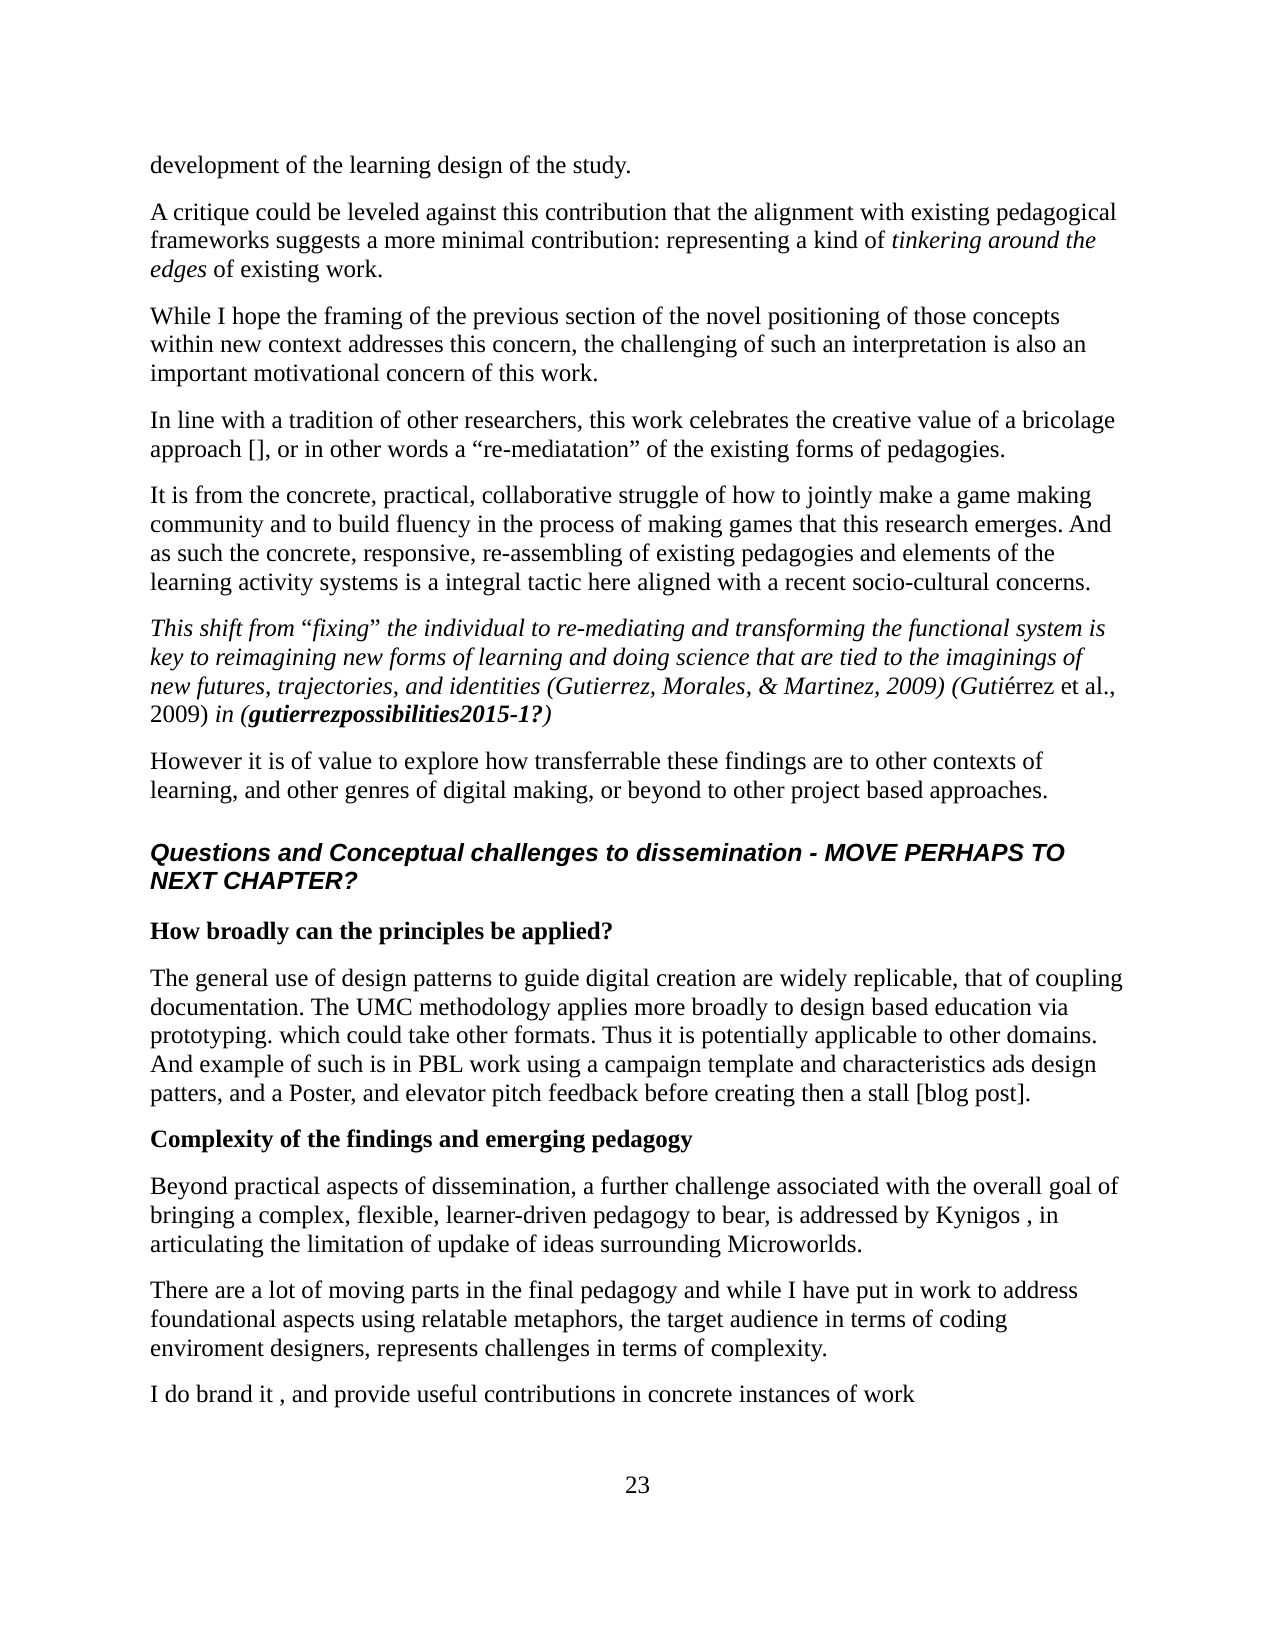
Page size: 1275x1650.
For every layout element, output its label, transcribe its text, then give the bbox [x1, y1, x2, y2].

text There are a lot of moving parts in the final pedagogy and while I have put in work to address foundational aspects using relatable metaphors, the target audience in terms of coding enviroment designers, represents challenges in terms of complexity. [150, 1275, 1125, 1362]
text The general use of design patterns to guide digital creation are widely replicable, that of coupling documentation. The UMC methodology applies more broadly to design based education via prototyping. which could take other formats. Thus it is potentially applicable to other domains. And example of such is in PBL work using a campaign template and characteristics ads design patters, and a Poster, and elevator pitch feedback before creating then a stall [blog post]. [150, 963, 1125, 1107]
subtitle Questions and Conceptual challenges to dissemination - MOVE PERHAPS TO NEXT CHAPTER? [150, 838, 1125, 895]
text How broadly can the principles be applied? [150, 916, 1125, 945]
text In line with a tradition of other researchers, this work celebrates the creative value of a bricolage approach [], or in other words a “re-mediatation” of the existing forms of pedagogies. [150, 405, 1125, 462]
text However it is of value to explore how transferrable these findings are to other contexts of learning, and other genres of digital making, or beyond to other project based approaches. [150, 746, 1125, 804]
text I do brand it , and provide useful contributions in concrete instances of work [150, 1379, 1125, 1408]
text A critique could be leveled against this contribution that the alignment with existing pedagogical frameworks suggests a more minimal contribution: representing a kind of tinkering around the edges of existing work. [150, 197, 1125, 283]
text While I hope the framing of the previous section of the novel positioning of those concepts within new context addresses this concern, the challenging of such an interpretation is also an important motivational concern of this work. [150, 301, 1125, 387]
text Beyond practical aspects of dissemination, a further challenge associated with the overall goal of bringing a complex, flexible, learner-driven pedagogy to bear, is addressed by Kynigos , in articulating the limitation of updake of ideas surrounding Microworlds. [150, 1171, 1125, 1257]
text This shift from “fixing” the individual to re-mediating and transforming the functional system is key to reimagining new forms of learning and doing science that are tied to the imaginings of new futures, trajectories, and identities (Gutierrez, Morales, & Martinez, 2009) (Gutiérrez et al., 2009) in (gutierrezpossibilities2015-1?) [150, 613, 1125, 728]
text development of the learning design of the study. [150, 150, 1125, 179]
text Complexity of the findings and emerging pedagogy [150, 1124, 1125, 1153]
text It is from the concrete, practical, collaborative struggle of how to jointly make a game making community and to build fluency in the process of making games that this research emerges. And as such the concrete, responsive, re-assembling of existing pedagogies and elements of the learning activity systems is a integral tactic here aligned with a recent socio-cultural concerns. [150, 480, 1125, 595]
